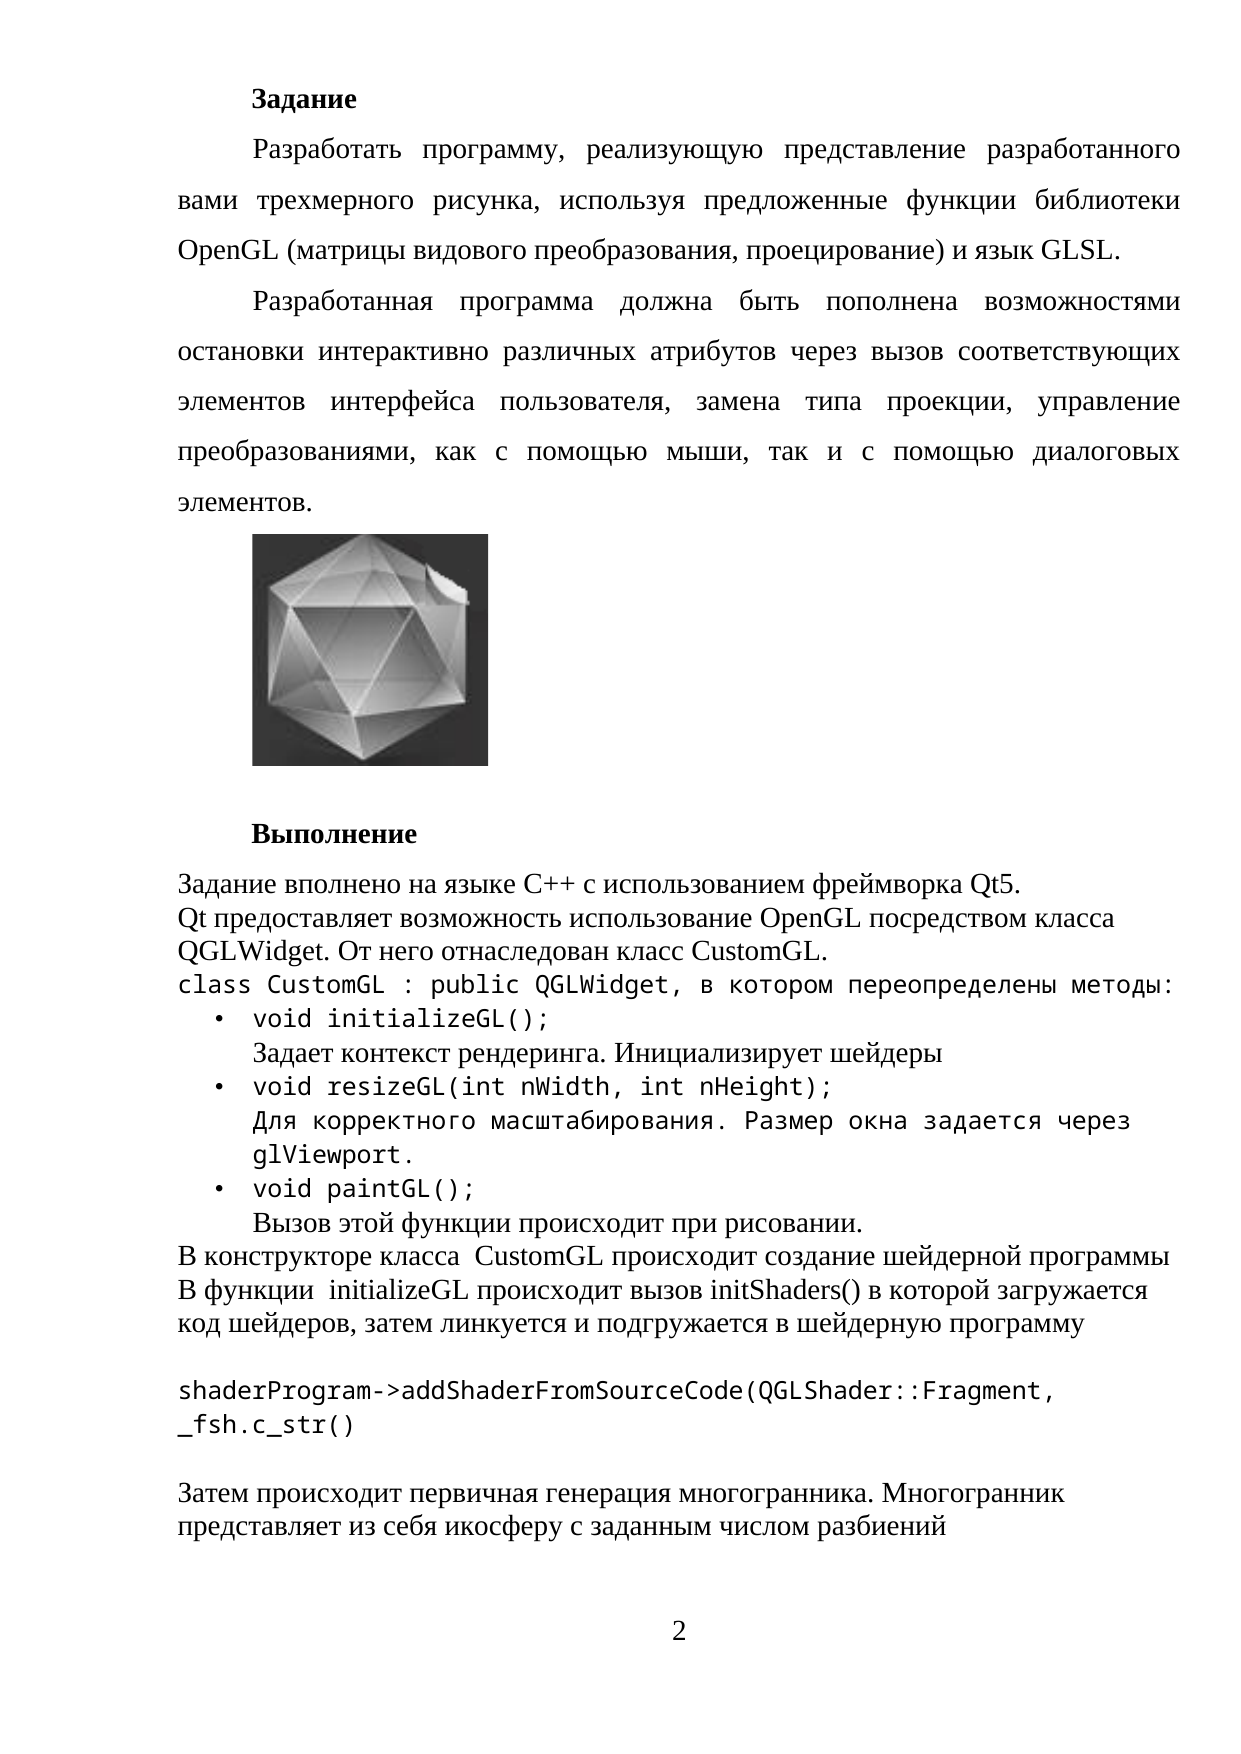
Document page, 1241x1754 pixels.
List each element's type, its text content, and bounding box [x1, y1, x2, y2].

text Задание [177, 81, 1181, 115]
list void resizeGL(int nWidth, int nHeight); [215, 1069, 1181, 1103]
text В конструкторе класса CustomGL происходит создание шейдерной программы [177, 1238, 1181, 1272]
text shaderProgram->addShaderFromSourceCode(QGLShader::Fragment, _fsh.c_str() [177, 1373, 1181, 1441]
text Разработать программу, реализующую представление разработанного вами трехмерного рисунка, используя предложенные функции библиотеки OpenGL (матрицы видового преобразования, проецирование) и язык GLSL. [177, 132, 1181, 266]
list Вызов этой функции происходит при рисовании. [215, 1205, 1181, 1238]
list void paintGL(); [215, 1171, 1181, 1205]
text В функции initializeGL происходит вызов initShaders() в которой загружается код шейдеров, затем линкуется и подгружается в шейдерную программу [177, 1272, 1181, 1339]
picture [252, 534, 489, 766]
text Qt предоставляет возможность использование OpenGL посредством класса QGLWidget. От него отнаследован класс CustomGL. [177, 900, 1181, 967]
list void initializeGL(); [215, 1001, 1181, 1035]
text class CustomGL : public QGLWidget, в котором переопределены методы: [177, 967, 1181, 1001]
list Для корректного масштабирования. Размер окна задается через glViewport. [215, 1103, 1181, 1171]
text Затем происходит первичная генерация многогранника. Многогранник представляет из себя икосферу с заданным числом разбиений [177, 1475, 1181, 1542]
text Выполнение [177, 816, 1181, 850]
text Разработанная программа должна быть пополнена возможностями остановки интерактивно различных атрибутов через вызов соответствующих элементов интерфейса пользователя, замена типа проекции, управление преобразованиями, как с помощью мыши, так и с помощью диалоговых элементов. [177, 283, 1181, 517]
list Задает контекст рендеринга. Инициализирует шейдеры [215, 1035, 1181, 1069]
text Задание вполнено на языке C++ с использованием фреймворка Qt5. [177, 866, 1181, 900]
